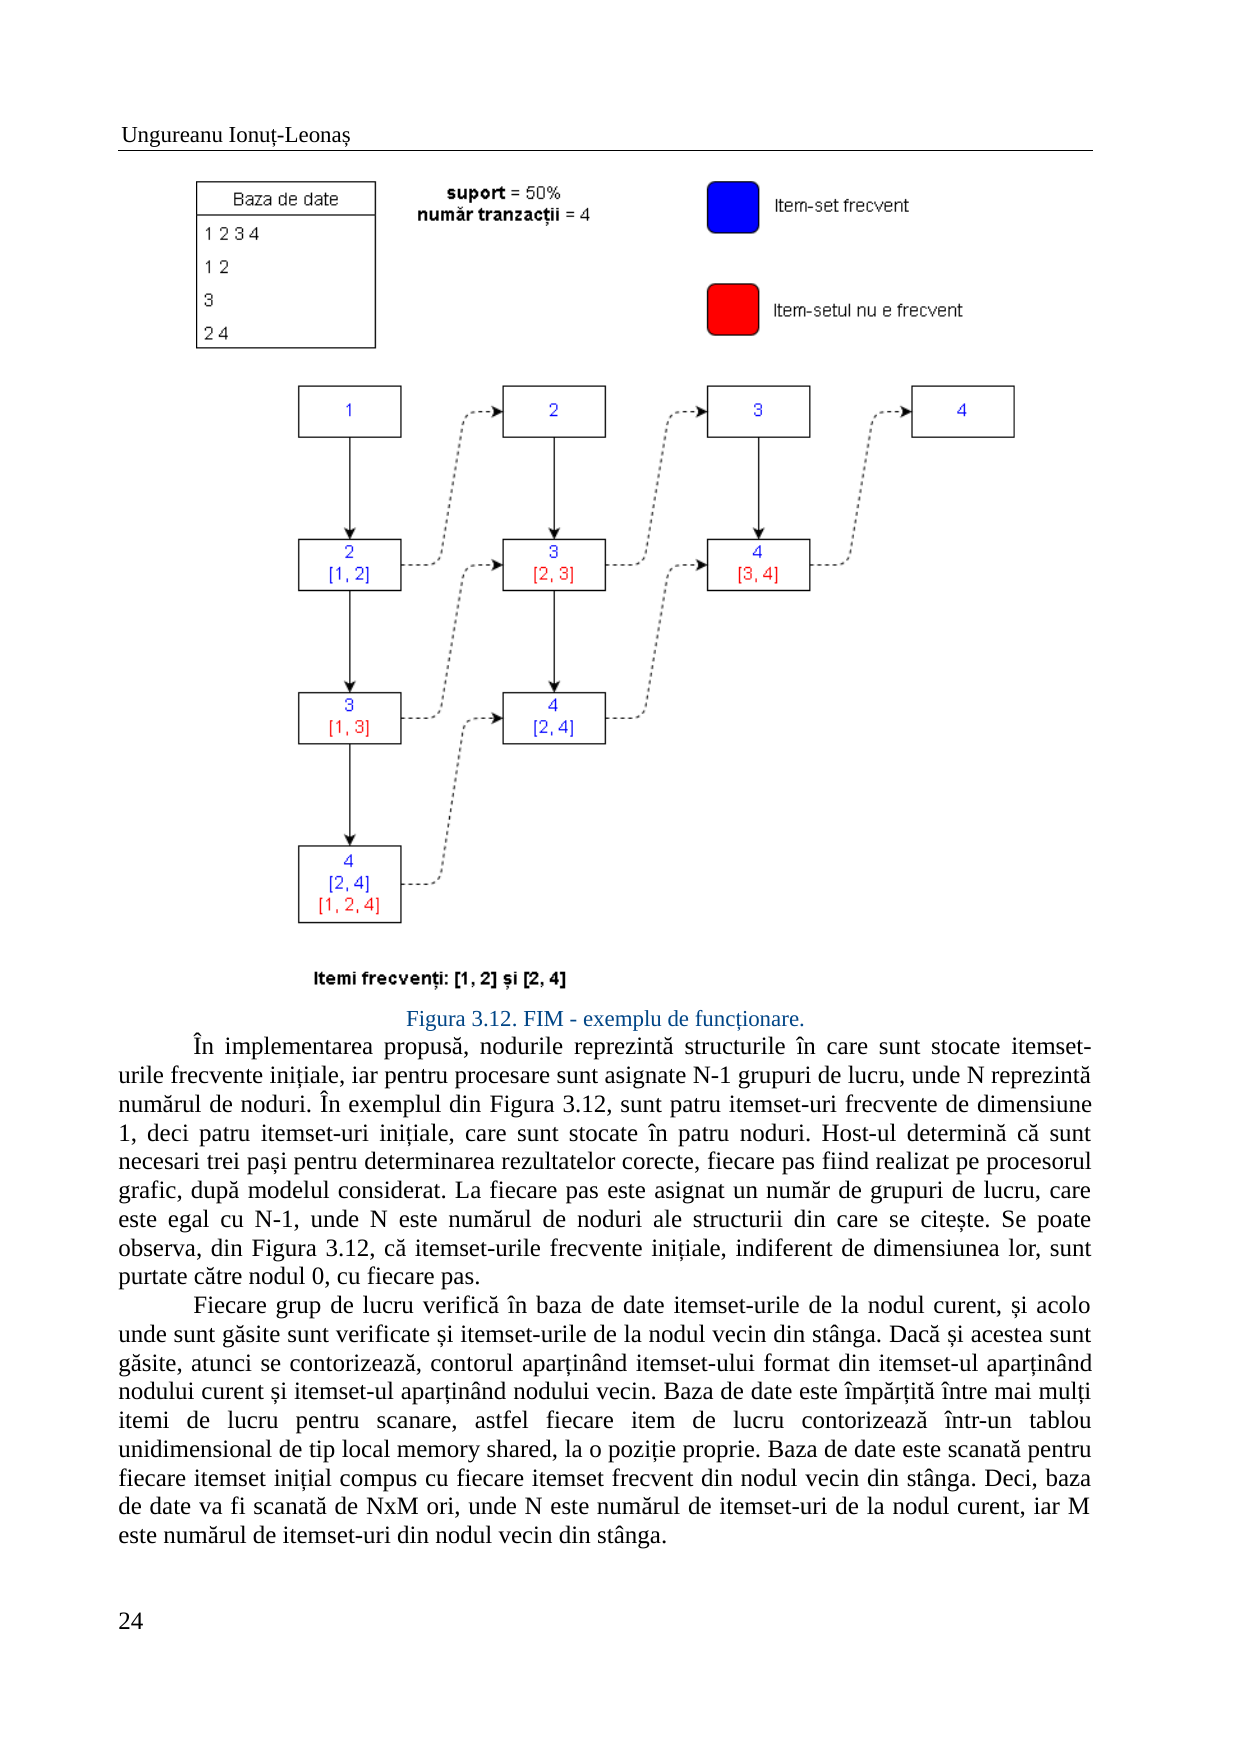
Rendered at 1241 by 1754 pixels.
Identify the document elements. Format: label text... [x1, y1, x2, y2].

text În implementarea propusă, nodurile reprezintă structurile în care sunt stocate itemset-urile frecvente inițiale, iar pentru procesare sunt asignate N-1 grupuri de lucru, unde N reprezintă numărul de noduri. În exemplul din Figura 3.12, sunt patru itemset-uri frecvente de dimensiune 1, deci patru itemset-uri inițiale, care sunt stocate în patru noduri. Host-ul determină că sunt necesari trei pași pentru determinarea rezultatelor corecte, fiecare pas fiind realizat pe procesorul grafic, după modelul considerat. La fiecare pas este asignat un număr de grupuri de lucru, care este egal cu N-1, unde N este numărul de noduri ale structurii din care se citește. Se poate observa, din Figura 3.12, că itemset-urile frecvente inițiale, indiferent de dimensiunea lor, sunt purtate către nodul 0, cu fiecare pas. [118, 180, 1093, 1290]
text Figura 3.12. FIM - exemplu de funcționare. [196, 1000, 1015, 1031]
text Fiecare grup de lucru verifică în baza de date itemset-urile de la nodul curent, și acolo unde sunt găsite sunt verificate și itemset-urile de la nodul vecin din stânga. Dacă și acestea sunt găsite, atunci se contorizează, contorul aparținând itemset-ului format din itemset-ul aparținând nodului curent și itemset-ul aparținând nodului vecin. Baza de date este împărțită între mai mulți itemi de lucru pentru scanare, astfel fiecare item de lucru contorizează într-un tablou unidimensional de tip local memory shared, la o poziție proprie. Baza de date este scanată pentru fiecare itemset inițial compus cu fiecare itemset frecvent din nodul vecin din stânga. Deci, baza de date va fi scanată de NxM ori, unde N este numărul de itemset-uri de la nodul curent, iar M este numărul de itemset-uri din nodul vecin din stânga. [118, 1290, 1093, 1549]
picture [196, 180, 1015, 1000]
